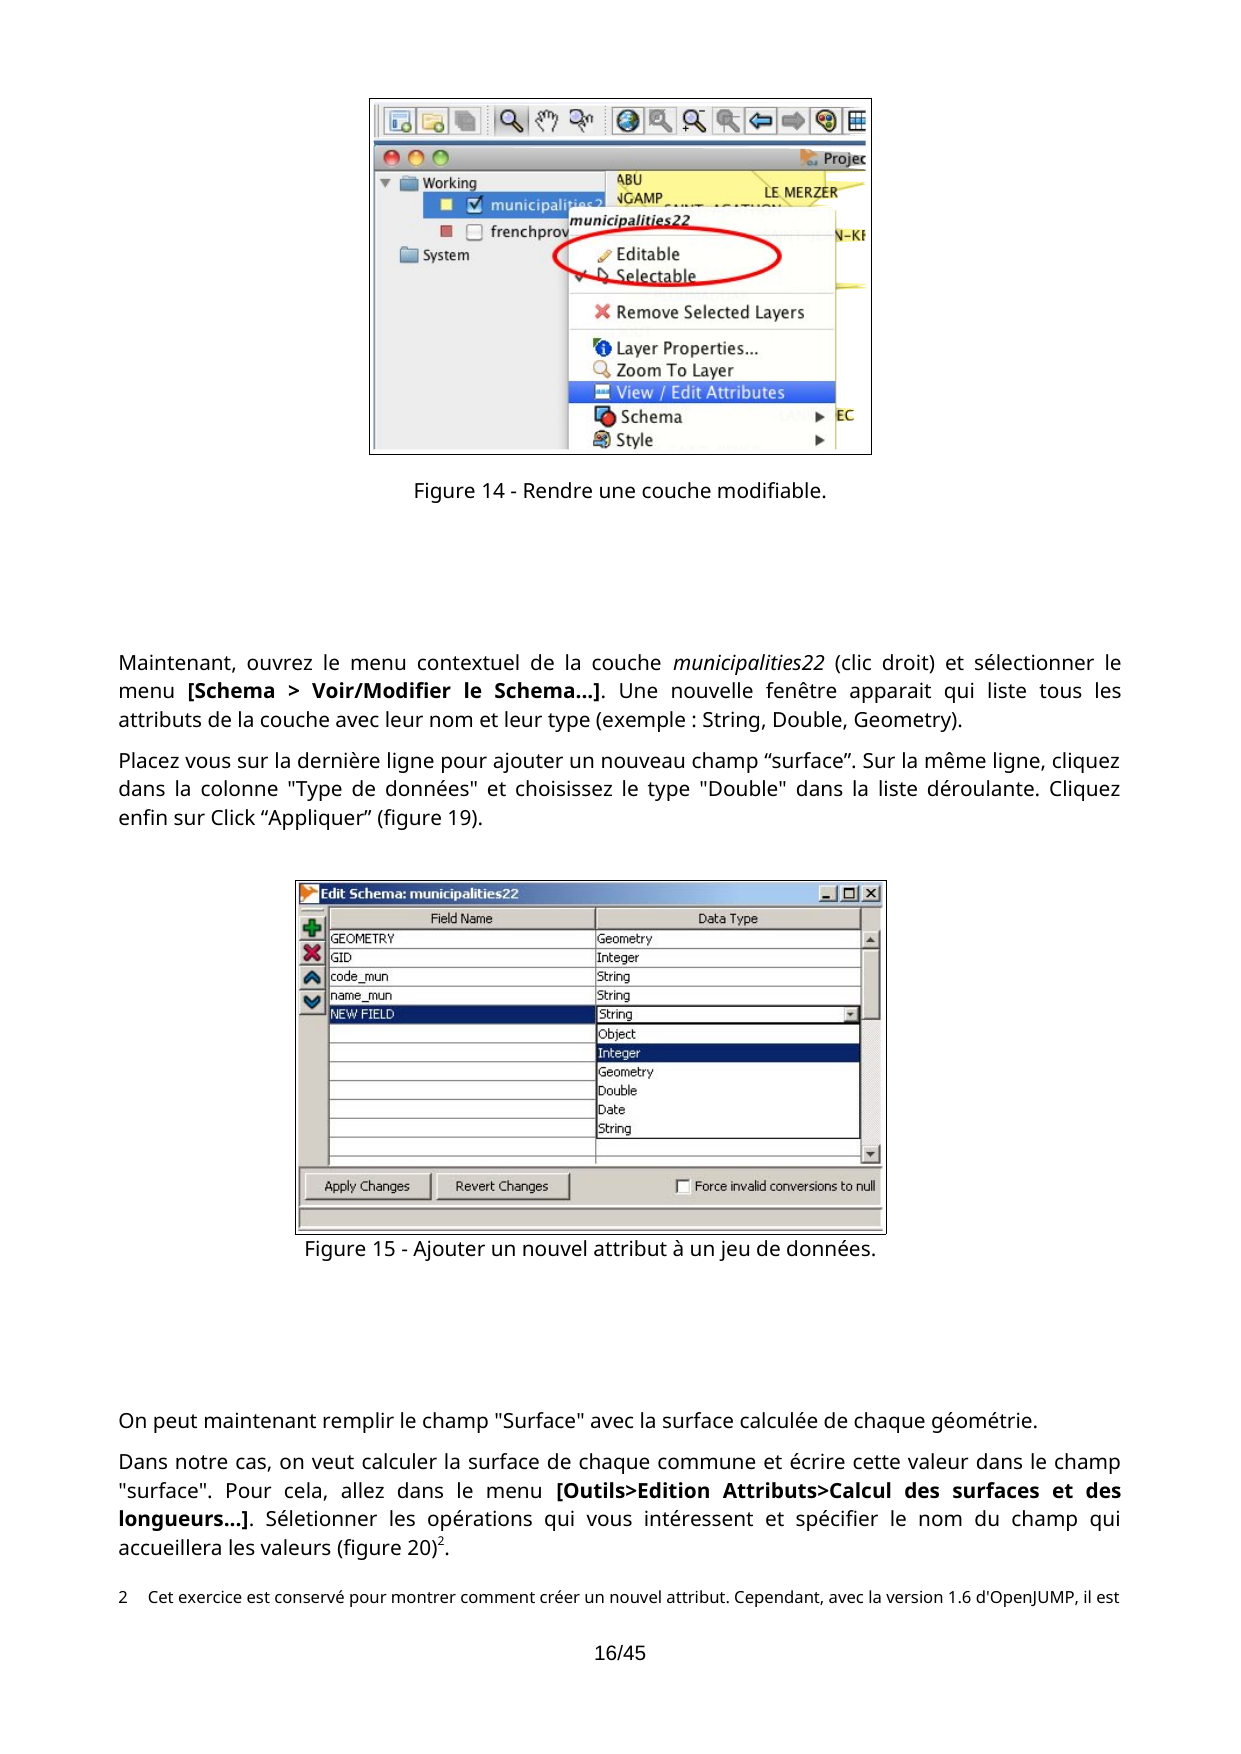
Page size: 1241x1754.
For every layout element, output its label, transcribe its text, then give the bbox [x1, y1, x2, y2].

text [296, 881, 886, 1234]
picture [298, 882, 883, 1231]
text On peut maintenant remplir le champ "Surface" avec la surface calculée de chaque géométrie. [118, 1406, 1122, 1435]
text Maintenant, ouvrez le menu contextuel de la couche municipalities22 (clic droit) et sélectionner le menu [Schema > Voir/Modifier le Schema...]. Une nouvelle fenêtre apparait qui liste tous les attributs de la couche avec leur nom et leur type (exemple : String, Double, Geometry). [118, 648, 1122, 733]
text Figure 15 - Ajouter un nouvel attribut à un jeu de données. [295, 1235, 886, 1262]
text Cet exercice est conservé pour montrer comment créer un nouvel attribut. Cependant, avec la version 1.6 d'OpenJUMP, il est désormais plus facile pour calculer des longueurs d'objets ou des surfaces, d'utiliser le plugin Outils > Edition d'attributs > Ajouter des attributs géométriques. [118, 1586, 1122, 1608]
text Figure 14 - Rendre une couche modifiable. [385, 455, 855, 505]
text Dans notre cas, on veut calculer la surface de chaque commune et écrire cette valeur dans le champ "surface". Pour cela, allez dans le menu [Outils>Edition Attributs>Calcul des surfaces et des longueurs...]. Séletionner les opérations qui vous intéressent et spécifier le nom du champ qui accueillera les valeurs (figure 20). [118, 1447, 1122, 1561]
text [385, 163, 855, 454]
picture [413, 141, 868, 452]
text Placez vous sur la dernière ligne pour ajouter un nouveau champ “surface”. Sur la même ligne, cliquez dans la colonne "Type de données" et choisissez le type "Double" dans la liste déroulante. Cliquez enfin sur Click “Appliquer” (figure 19). [118, 746, 1122, 831]
